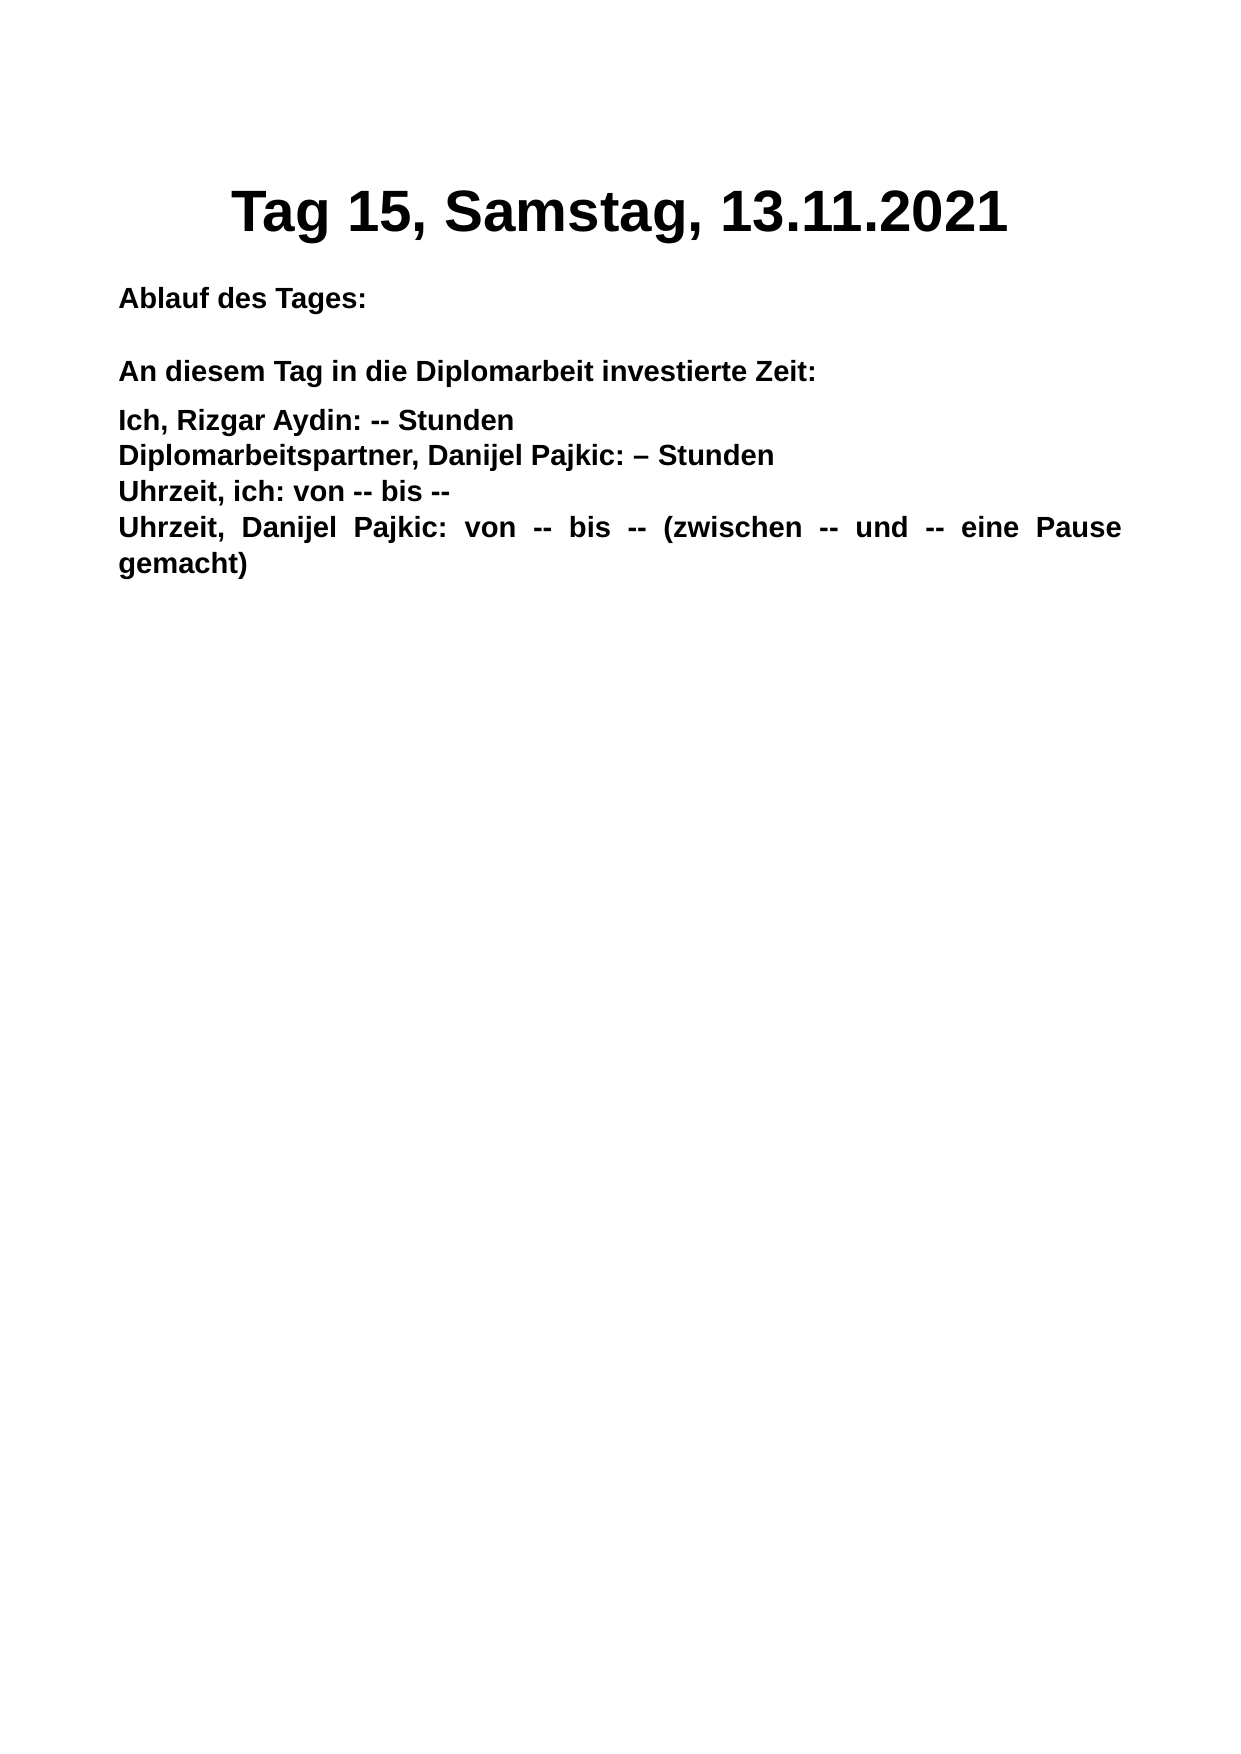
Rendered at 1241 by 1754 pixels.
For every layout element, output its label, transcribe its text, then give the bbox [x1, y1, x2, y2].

title Tag 15, Samstag, 13.11.2021 [118, 176, 1122, 243]
subtitle An diesem Tag in die Diplomarbeit investierte Zeit: [118, 354, 1122, 388]
subtitle Ablauf des Tages: [118, 281, 1122, 314]
text Uhrzeit, ich: von -- bis -- [118, 474, 1122, 508]
text Ich, Rizgar Aydin: -- Stunden [118, 403, 1122, 436]
text Diplomarbeitspartner, Danijel Pajkic: – Stunden [118, 438, 1122, 472]
text Uhrzeit, Danijel Pajkic: von -- bis -- (zwischen -- und -- eine Pause gemacht) [118, 510, 1122, 579]
